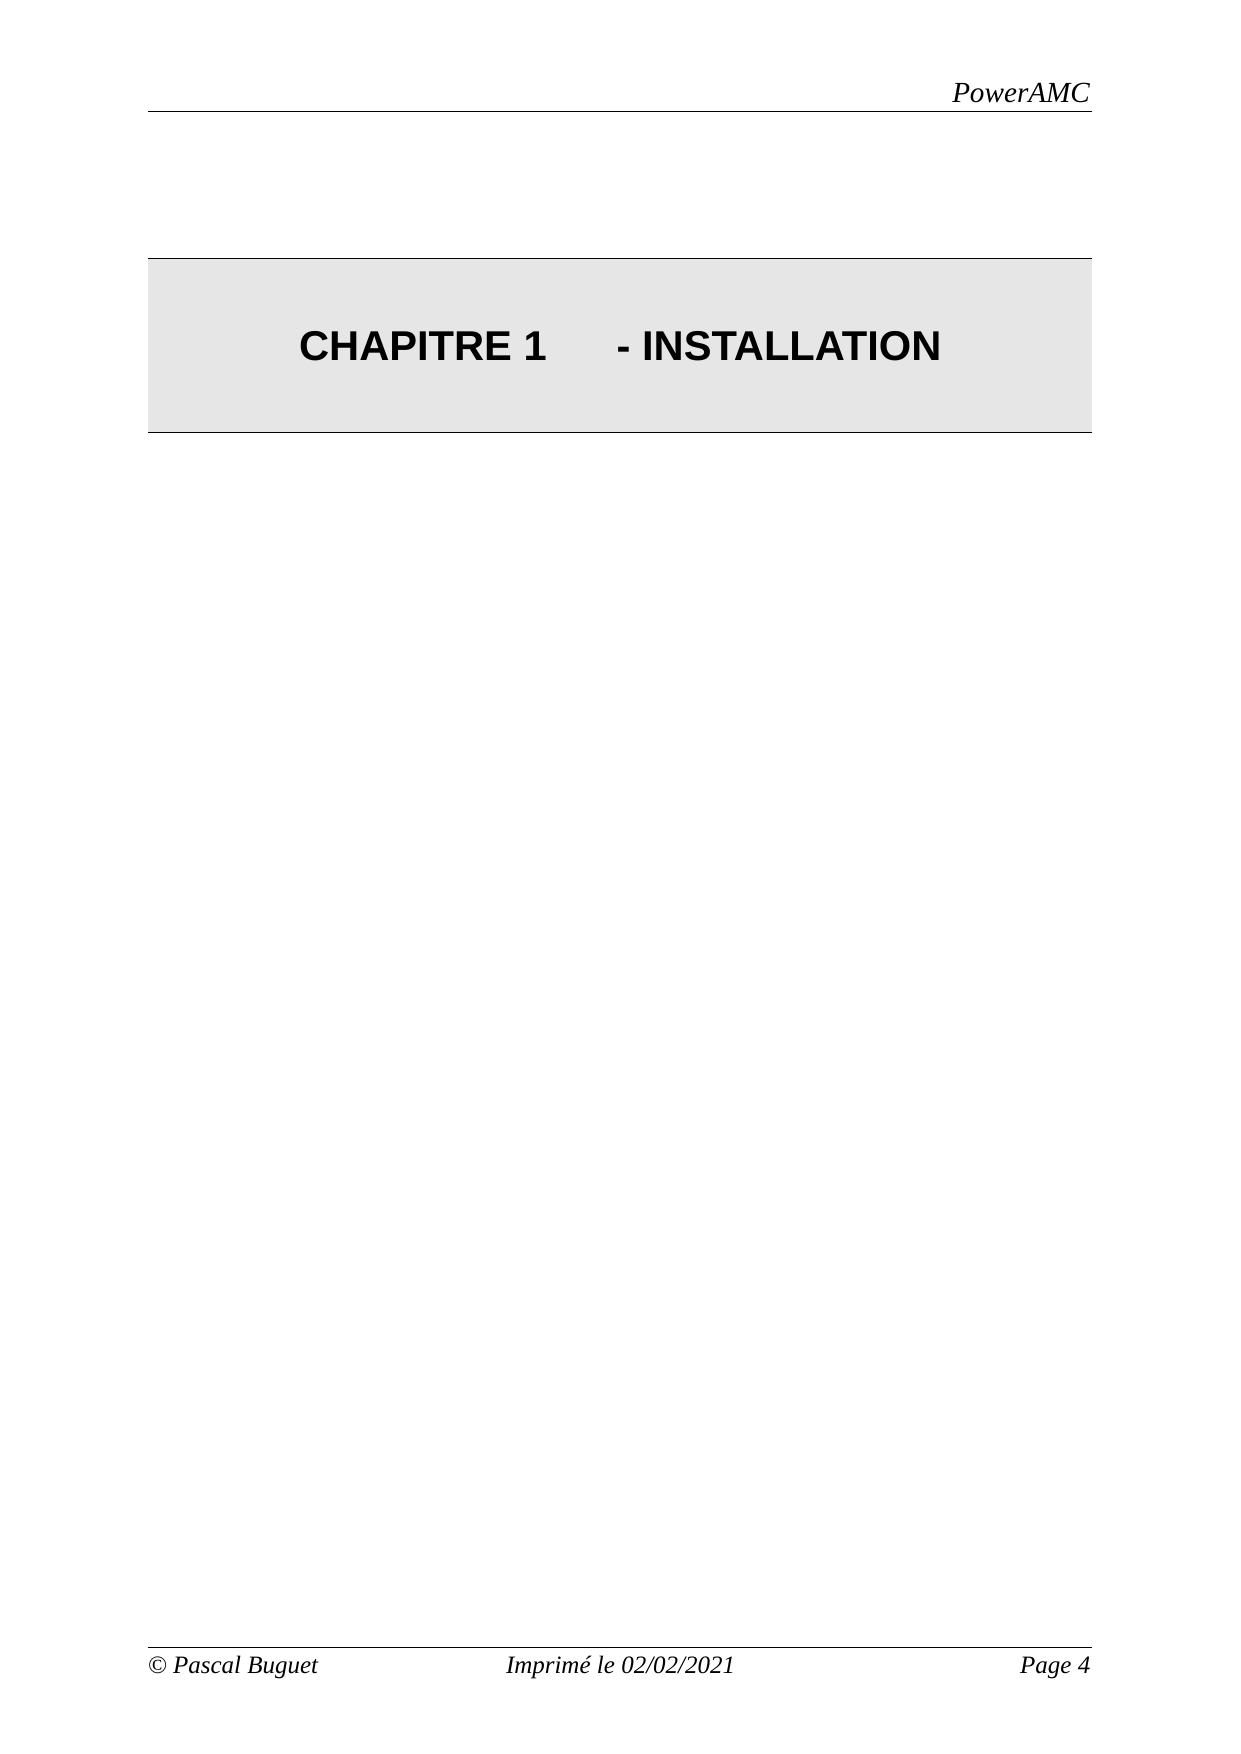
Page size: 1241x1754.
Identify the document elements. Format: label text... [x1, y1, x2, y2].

subtitle - Installation [148, 259, 1092, 432]
